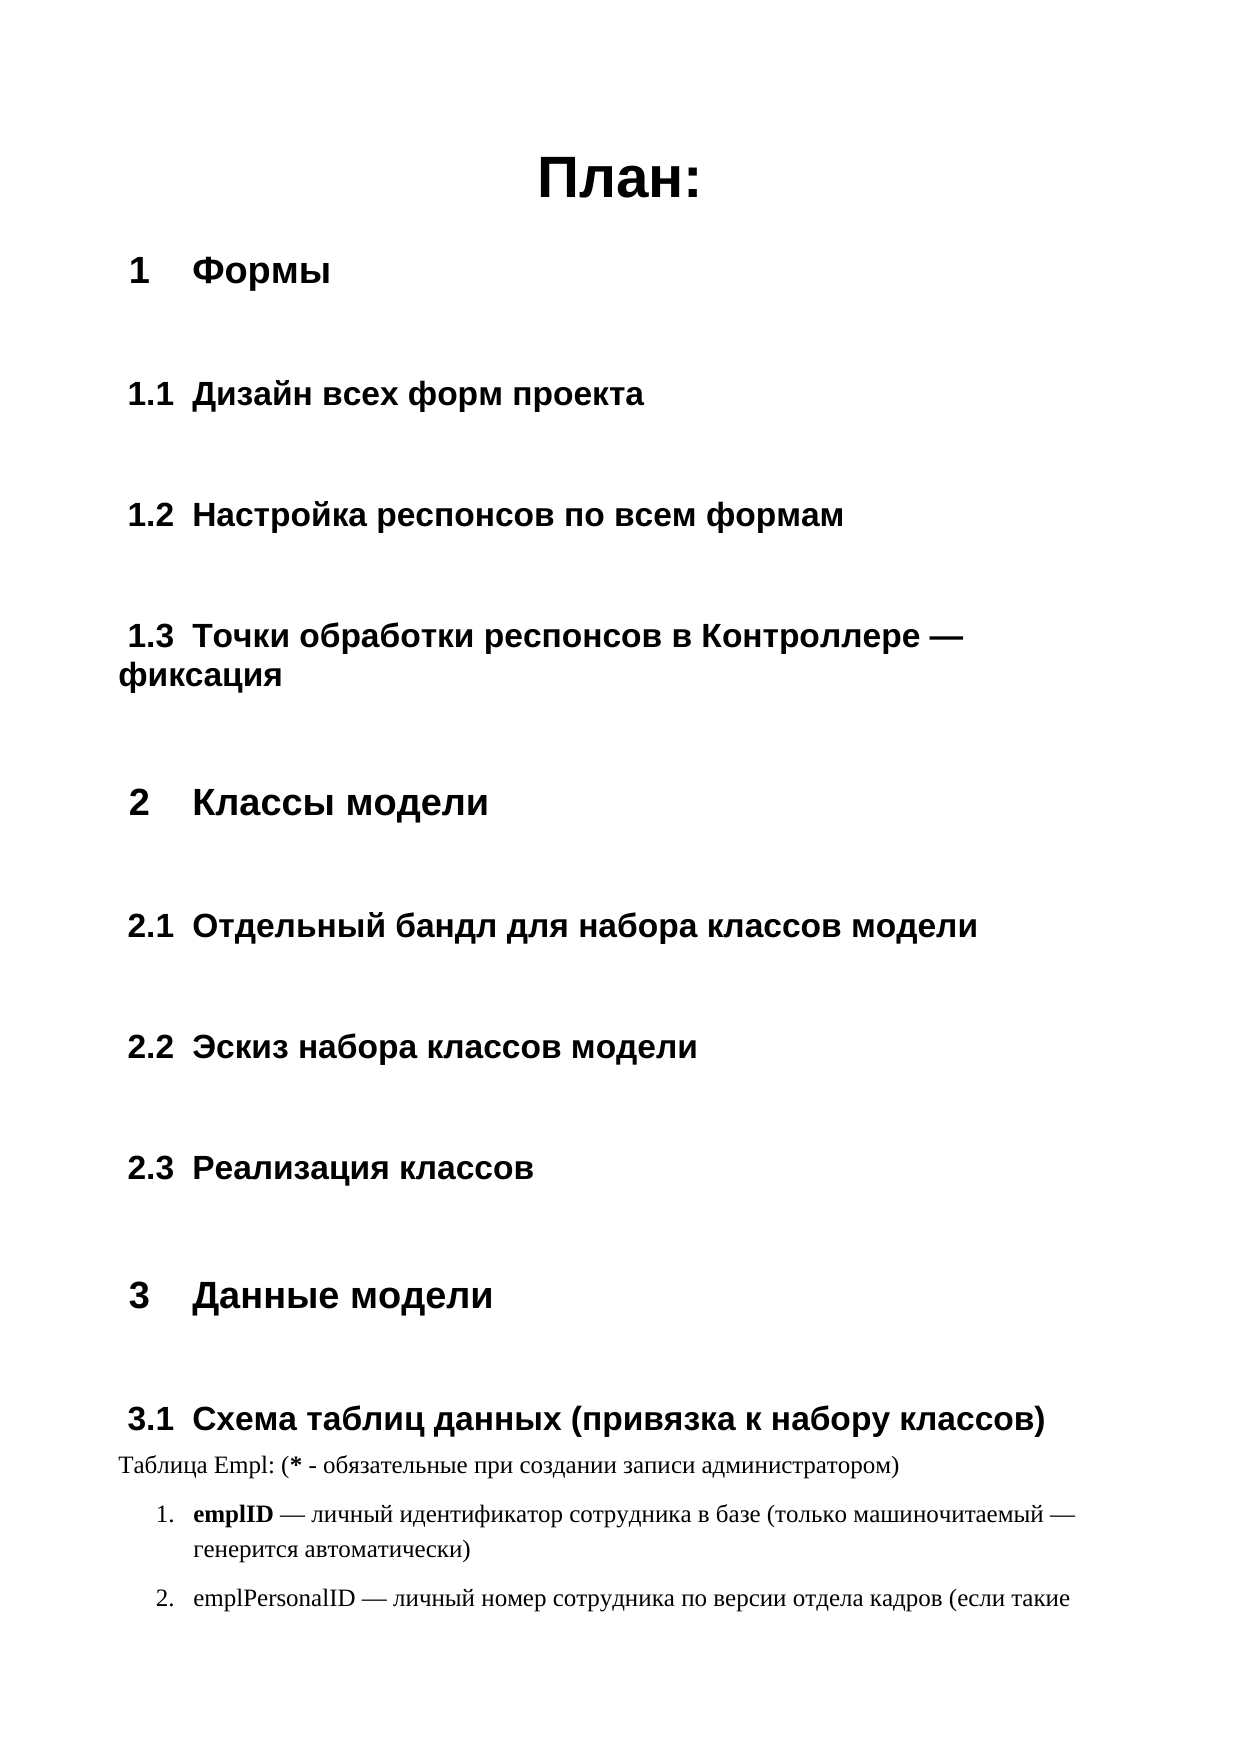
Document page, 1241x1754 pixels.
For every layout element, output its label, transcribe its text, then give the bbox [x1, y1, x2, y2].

subtitle Настройка респонсов по всем формам [118, 495, 1122, 533]
subtitle Классы модели [118, 780, 1122, 823]
subtitle Эскиз набора классов модели [118, 1027, 1122, 1065]
title План: [118, 143, 1122, 210]
subtitle Схема таблиц данных (привязка к набору классов) [118, 1399, 1122, 1438]
subtitle Отдельный бандл для набора классов модели [118, 906, 1122, 944]
subtitle Реализация классов [118, 1148, 1122, 1186]
subtitle Формы [118, 248, 1122, 291]
list emplPersonalID — личный номер сотрудника по версии отдела кадров (если такие [156, 1583, 1122, 1612]
list emplID — личный идентификатор сотрудника в базе (только машиночитаемый — генерится автоматически) [156, 1499, 1122, 1562]
subtitle Точки обработки респонсов в Контроллере — фиксация [118, 616, 1122, 693]
subtitle Дизайн всех форм проекта [118, 374, 1122, 412]
subtitle Данные модели [118, 1273, 1122, 1317]
text Таблица Empl: (* - обязательные при создании записи администратором) [118, 1450, 1122, 1479]
